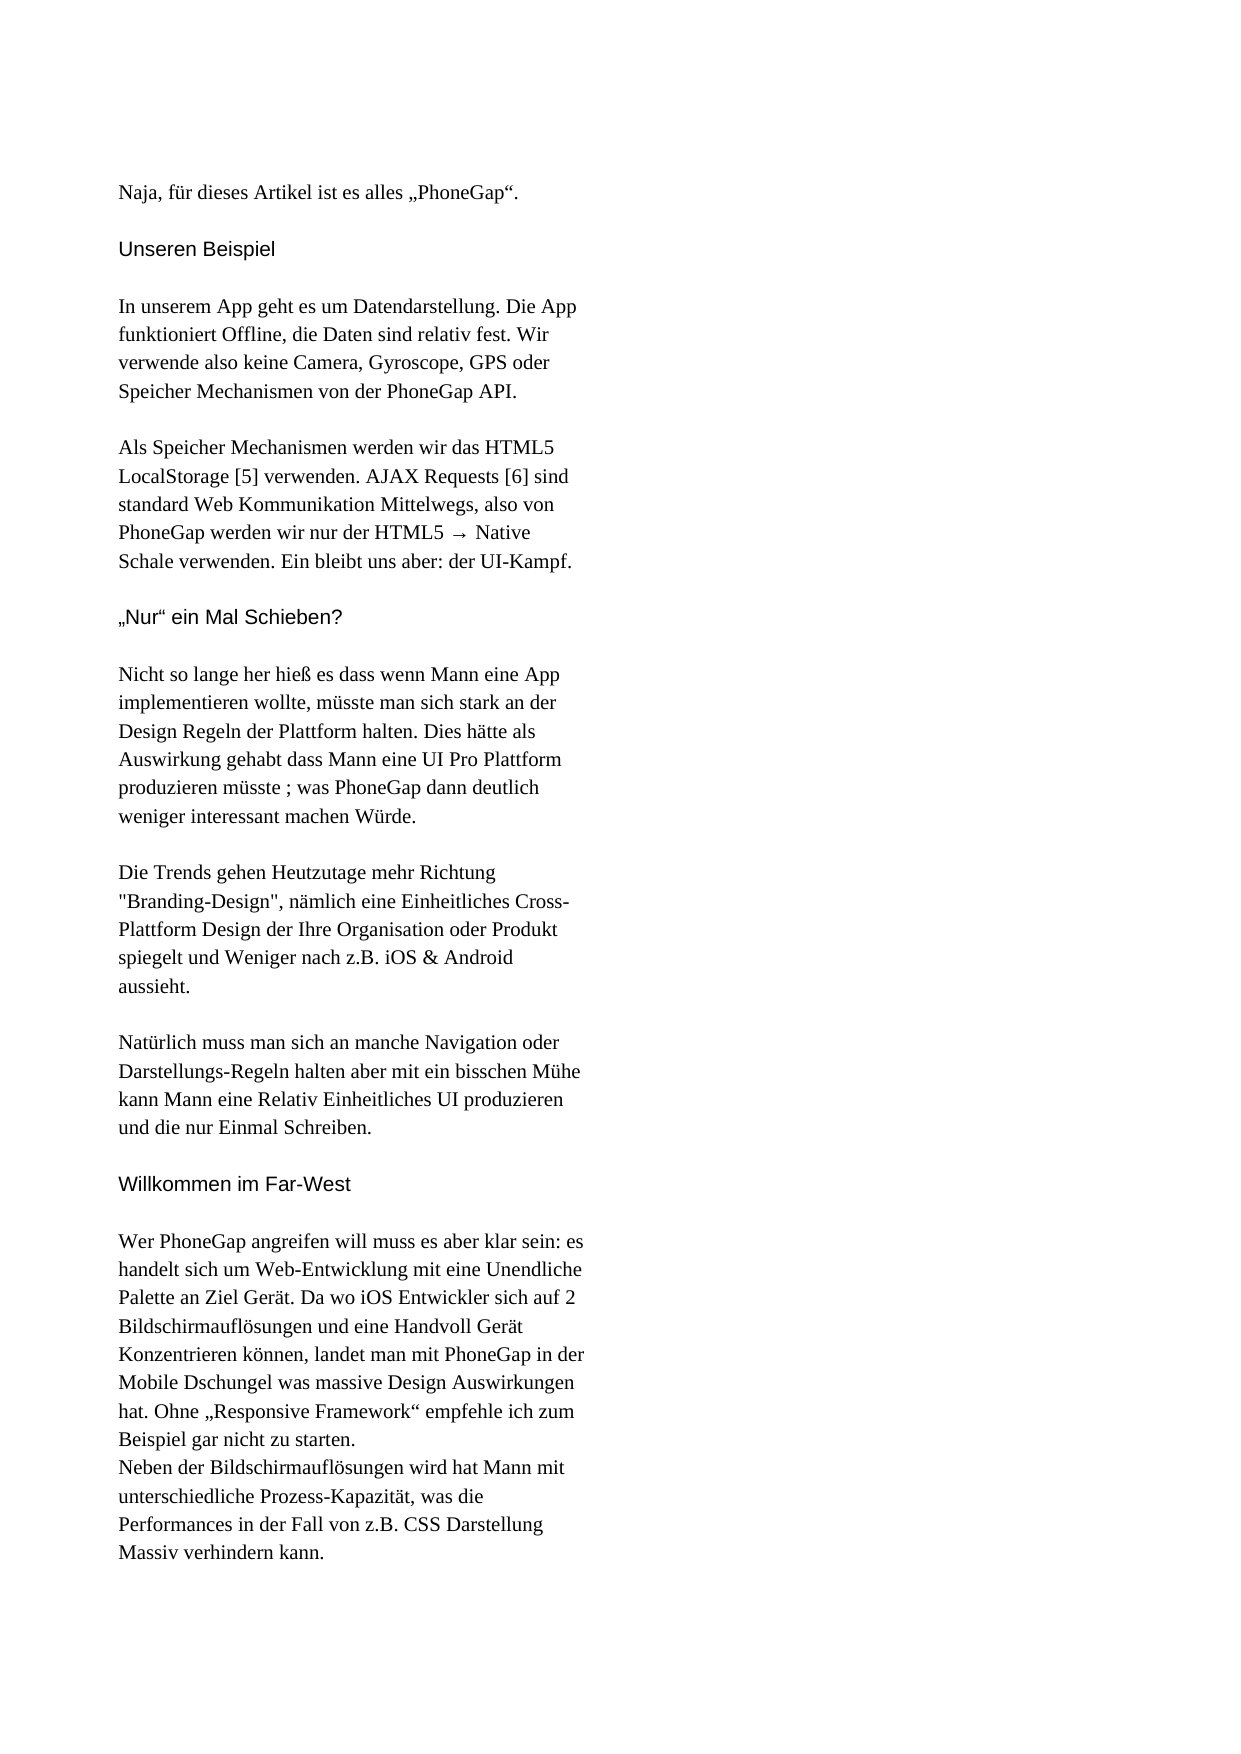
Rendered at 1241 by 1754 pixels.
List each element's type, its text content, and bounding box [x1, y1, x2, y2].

text In unserem App geht es um Datendarstellung. Die App funktioniert Offline, die Daten sind relativ fest. Wir verwende also keine Camera, Gyroscope, GPS oder Speicher Mechanismen von der PhoneGap API. [118, 290, 591, 404]
text „Nur“ ein Mal Schieben? [118, 602, 591, 630]
text Willkommen im Far-West [118, 1169, 591, 1197]
text Neben der Bildschirmauflösungen wird hat Mann mit unterschiedliche Prozess-Kapazität, was die Performances in der Fall von z.B. CSS Darstellung Massiv verhindern kann. [118, 1452, 591, 1565]
text Die Trends gehen Heutzutage mehr Richtung "Branding-Design", nämlich eine Einheitliches Cross-Plattform Design der Ihre Organisation oder Produkt spiegelt und Weniger nach z.B. iOS & Android aussieht. [118, 857, 591, 999]
text Natürlich muss man sich an manche Navigation oder Darstellungs-Regeln halten aber mit ein bisschen Mühe kann Mann eine Relativ Einheitliches UI produzieren und die nur Einmal Schreiben. [118, 1027, 591, 1140]
text Als Speicher Mechanismen werden wir das HTML5 LocalStorage [5] verwenden. AJAX Requests [6] sind standard Web Kommunikation Mittelwegs, also von PhoneGap werden wir nur der HTML5 → Native Schale verwenden. Ein bleibt uns aber: der UI-Kampf. [118, 432, 591, 574]
text Wer PhoneGap angreifen will muss es aber klar sein: es handelt sich um Web-Entwicklung mit eine Unendliche Palette an Ziel Gerät. Da wo iOS Entwickler sich auf 2 Bildschirmauflösungen und eine Handvoll Gerät Konzentrieren können, landet man mit PhoneGap in der Mobile Dschungel was massive Design Auswirkungen hat. Ohne „Responsive Framework“ empfehle ich zum Beispiel gar nicht zu starten. [118, 1225, 591, 1452]
text Naja, für dieses Artikel ist es alles „PhoneGap“. [118, 177, 591, 205]
text Unseren Beispiel [118, 234, 591, 262]
text Nicht so lange her hieß es dass wenn Mann eine App implementieren wollte, müsste man sich stark an der Design Regeln der Plattform halten. Dies hätte als Auswirkung gehabt dass Mann eine UI Pro Plattform produzieren müsste ; was PhoneGap dann deutlich weniger interessant machen Würde. [118, 659, 591, 829]
